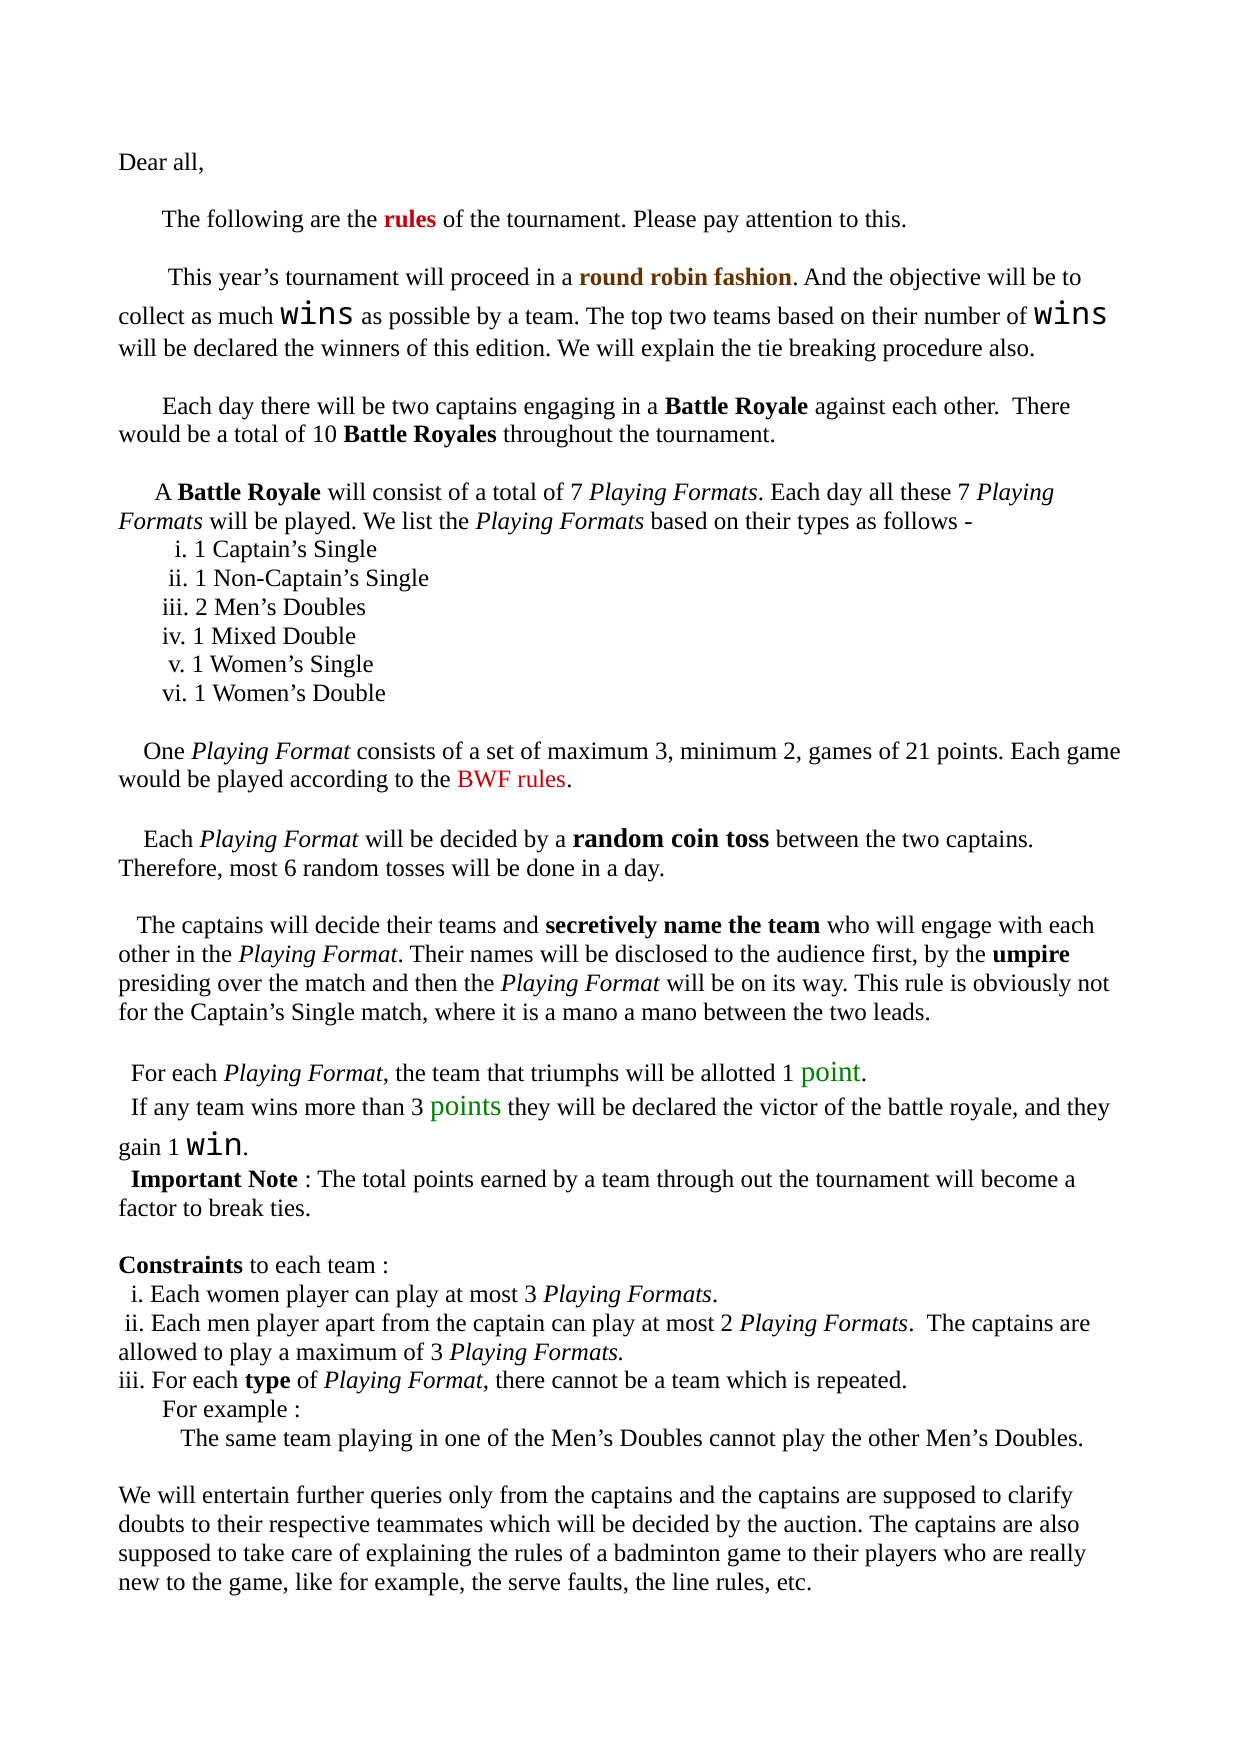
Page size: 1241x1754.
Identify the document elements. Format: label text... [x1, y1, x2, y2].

text This year’s tournament will proceed in a round robin fashion. And the objective will be to collect as much wins as possible by a team. The top two teams based on their number of wins will be declared the winners of this edition. We will explain the tie breaking procedure also. [118, 262, 1122, 362]
text A Battle Royale will consist of a total of 7 Playing Formats. Each day all these 7 Playing Formats will be played. We list the Playing Formats based on their types as follows - [118, 477, 1122, 534]
text vi. 1 Women’s Double [118, 678, 1122, 707]
text The following are the rules of the tournament. Please pay attention to this. [118, 204, 1122, 233]
text For each Playing Format, the team that triumphs will be allotted 1 point. [118, 1054, 1122, 1088]
text v. 1 Women’s Single [118, 649, 1122, 678]
text Each Playing Format will be decided by a random coin toss between the two captains. Therefore, most 6 random tosses will be done in a day. [118, 822, 1122, 882]
text Constraints to each team : [118, 1250, 1122, 1279]
text The captains will decide their teams and secretively name the team who will engage with each other in the Playing Format. Their names will be disclosed to the audience first, by the umpire presiding over the match and then the Playing Format will be on its way. This rule is obviously not for the Captain’s Single match, where it is a mano a mano between the two leads. [118, 911, 1122, 1026]
text iv. 1 Mixed Double [118, 621, 1122, 649]
text iii. 2 Men’s Doubles [118, 592, 1122, 621]
text i. 1 Captain’s Single [118, 534, 1122, 563]
text i. Each women player can play at most 3 Playing Formats. ii. Each men player apart from the captain can play at most 2 Playing Formats. The captains are allowed to play a maximum of 3 Playing Formats. iii. For each type of Playing Format, there cannot be a team which is repeated. For example : The same team playing in one of the Men’s Doubles cannot play the other Men’s Doubles. We will entertain further queries only from the captains and the captains are supposed to clarify doubts to their respective teammates which will be decided by the auction. The captains are also supposed to take care of explaining the rules of a badminton game to their players who are really new to the game, like for example, the serve faults, the line rules, etc. [118, 1279, 1122, 1624]
text ii. 1 Non-Captain’s Single [118, 563, 1122, 592]
text Each day there will be two captains engaging in a Battle Royale against each other. There would be a total of 10 Battle Royales throughout the tournament. [118, 391, 1122, 448]
text Dear all, [118, 147, 1122, 176]
text If any team wins more than 3 points they will be declared the victor of the battle royale, and they gain 1 win. Important Note : The total points earned by a team through out the tournament will become a factor to break ties. [118, 1088, 1122, 1222]
text One Playing Format consists of a set of maximum 3, minimum 2, games of 21 points. Each game would be played according to the BWF rules. [118, 736, 1122, 793]
